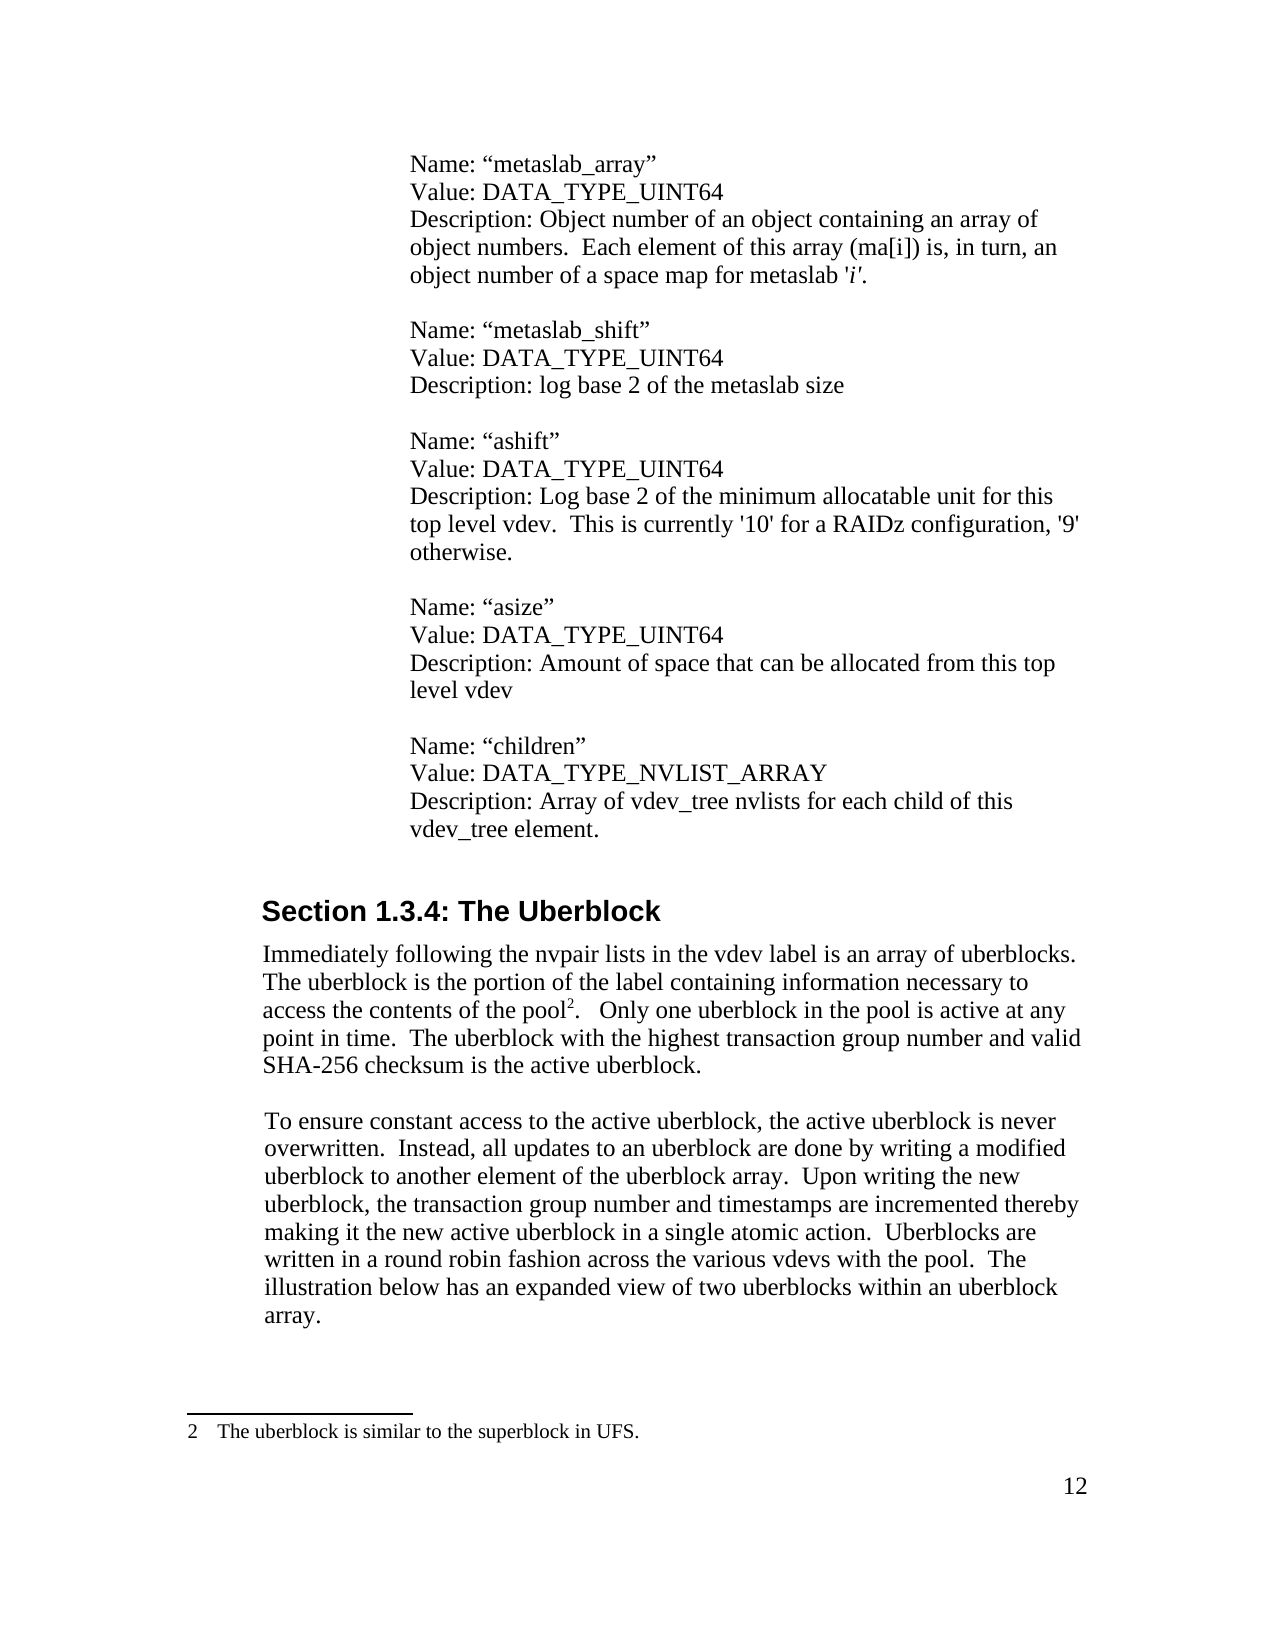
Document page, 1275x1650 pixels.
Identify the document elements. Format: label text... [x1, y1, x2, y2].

text Name: “metaslab_array” [409, 150, 1087, 178]
subtitle Section 1.3.4: The Uberblock [187, 895, 1087, 928]
text Description: Object number of an object containing an array of object numbers. Each element of this array (ma[i]) is, in turn, an object number of a space map for metaslab 'i'. [409, 205, 1087, 288]
text Value: DATA_TYPE_UINT64 [409, 178, 1087, 205]
text Description: Amount of space that can be allocated from this top level vdev [409, 649, 1087, 704]
text Value: DATA_TYPE_NVLIST_ARRAY [409, 759, 1087, 787]
text Description: Log base 2 of the minimum allocatable unit for this top level vdev. This is currently '10' for a RAIDz configuration, '9' otherwise. [409, 482, 1087, 566]
text The uberblock is similar to the superblock in UFS. [187, 1420, 1087, 1443]
text Name: “children” [409, 732, 1087, 759]
text Name: “ashift” [409, 427, 1087, 455]
text Name: “asize” [409, 593, 1087, 621]
text To ensure constant access to the active uberblock, the active uberblock is never overwritten. Instead, all updates to an uberblock are done by writing a modified uberblock to another element of the uberblock array. Upon writing the new uberblock, the transaction group number and timestamps are incremented thereby making it the new active uberblock in a single atomic action. Uberblocks are written in a round robin fashion across the various vdevs with the pool. The illustration below has an expanded view of two uberblocks within an uberblock array. [264, 1107, 1087, 1328]
text Description: log base 2 of the metaslab size [409, 372, 1087, 399]
text Value: DATA_TYPE_UINT64 [409, 455, 1087, 482]
text Name: “metaslab_shift” [409, 316, 1087, 344]
text Immediately following the nvpair lists in the vdev label is an array of uberblocks. The uberblock is the portion of the label containing information necessary to access the contents of the pool. Only one uberblock in the pool is active at any point in time. The uberblock with the highest transaction group number and valid SHA-256 checksum is the active uberblock. [262, 941, 1087, 1079]
text Value: DATA_TYPE_UINT64 [409, 344, 1087, 372]
text Description: Array of vdev_tree nvlists for each child of this vdev_tree element. [409, 787, 1087, 843]
text Value: DATA_TYPE_UINT64 [409, 621, 1087, 649]
